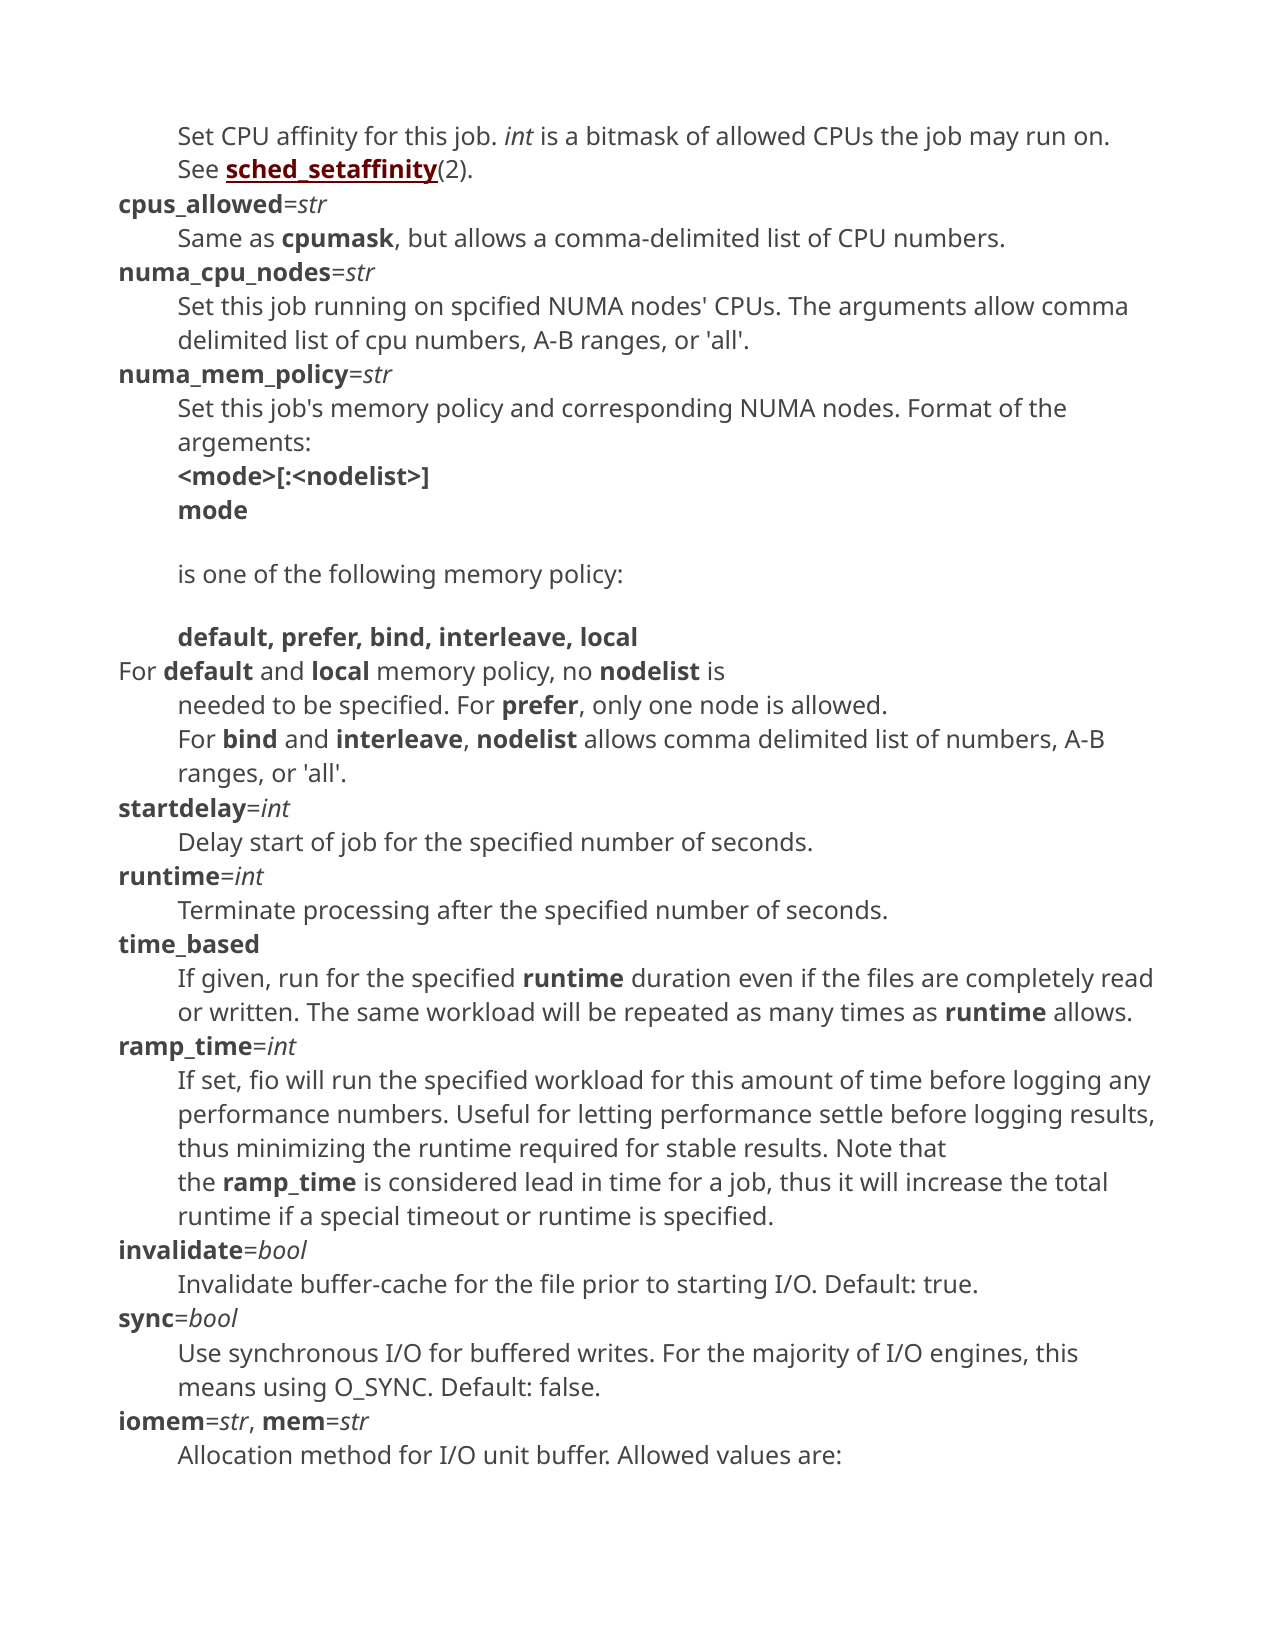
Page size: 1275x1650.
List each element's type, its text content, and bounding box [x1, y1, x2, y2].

list <mode>[:<nodelist>] [177, 459, 1157, 493]
list If set, fio will run the specified workload for this amount of time before logging any performance numbers. Useful for letting performance settle before logging results, thus minimizing the runtime required for stable results. Note that the ramp_time is considered lead in time for a job, thus it will increase the total runtime if a special timeout or runtime is specified. [177, 1063, 1157, 1233]
list Use synchronous I/O for buffered writes. For the majority of I/O engines, this means using O_SYNC. Default: false. [177, 1335, 1157, 1403]
list is one of the following memory policy: [177, 556, 1157, 590]
list Same as cpumask, but allows a comma-delimited list of CPU numbers. [177, 220, 1157, 254]
subtitle iomem=str, mem=str [118, 1403, 1157, 1437]
subtitle numa_mem_policy=str [118, 357, 1157, 391]
subtitle For default and local memory policy, no nodelist is [118, 654, 1157, 688]
list needed to be specified. For prefer, only one node is allowed. For bind and interleave, nodelist allows comma delimited list of numbers, A-B ranges, or 'all'. [177, 688, 1157, 790]
list Set this job's memory policy and corresponding NUMA nodes. Format of the argements: [177, 391, 1157, 459]
subtitle startdelay=int [118, 790, 1157, 824]
list Set CPU affinity for this job. int is a bitmask of allowed CPUs the job may run on. See sched_setaffinity(2). [177, 118, 1157, 186]
list If given, run for the specified runtime duration even if the files are completely read or written. The same workload will be repeated as many times as runtime allows. [177, 961, 1157, 1029]
list mode [177, 493, 1157, 527]
list default, prefer, bind, interleave, local [177, 620, 1157, 654]
list Allocation method for I/O unit buffer. Allowed values are: [177, 1437, 1157, 1471]
list Delay start of job for the specified number of seconds. [177, 824, 1157, 858]
subtitle cpus_allowed=str [118, 186, 1157, 220]
subtitle runtime=int [118, 858, 1157, 892]
subtitle ramp_time=int [118, 1029, 1157, 1063]
subtitle sync=bool [118, 1301, 1157, 1335]
list Set this job running on spcified NUMA nodes' CPUs. The arguments allow comma delimited list of cpu numbers, A-B ranges, or 'all'. [177, 288, 1157, 357]
subtitle numa_cpu_nodes=str [118, 254, 1157, 288]
list Invalidate buffer-cache for the file prior to starting I/O. Default: true. [177, 1267, 1157, 1301]
subtitle time_based [118, 926, 1157, 961]
subtitle invalidate=bool [118, 1233, 1157, 1267]
list Terminate processing after the specified number of seconds. [177, 892, 1157, 926]
